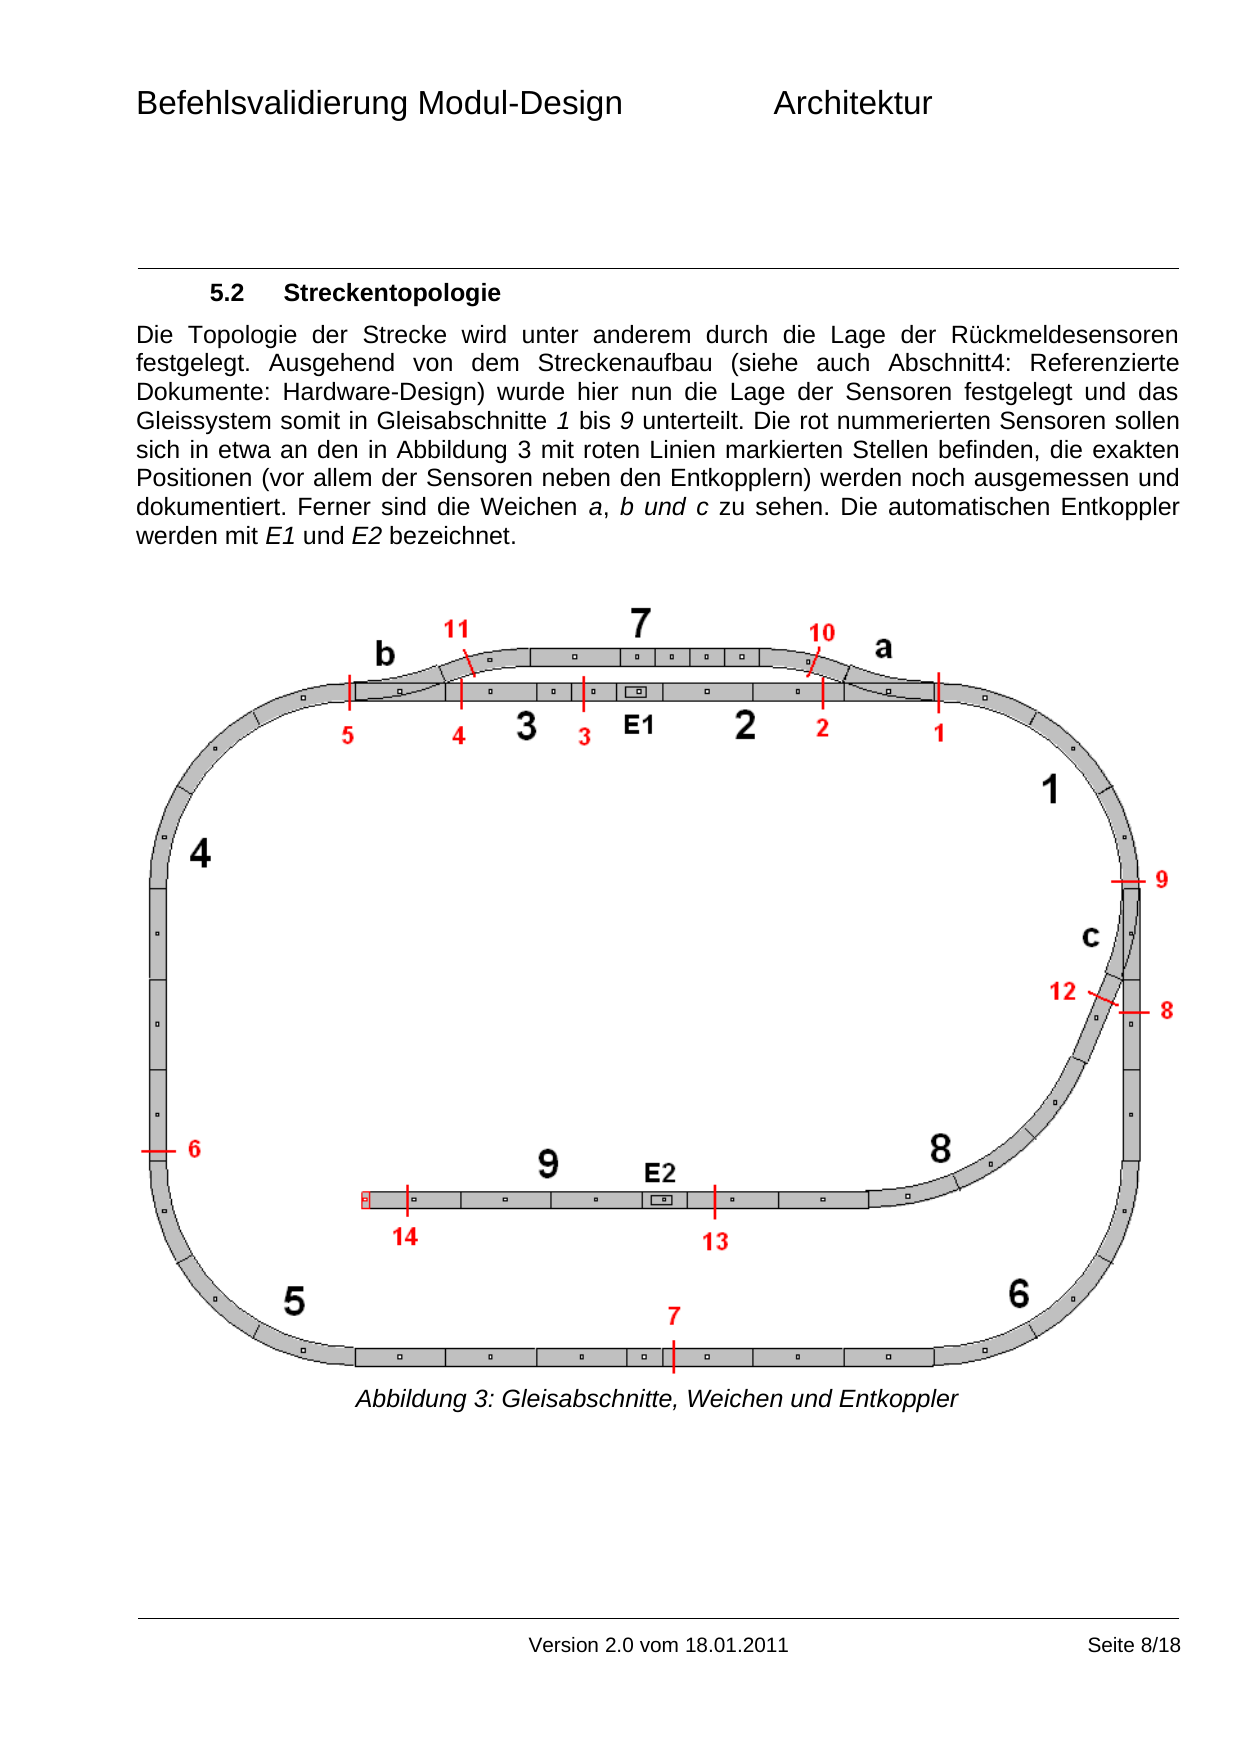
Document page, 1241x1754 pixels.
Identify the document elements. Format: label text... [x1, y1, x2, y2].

text Abbildung 3: Gleisabschnitte, Weichen und Entkoppler [136, 1384, 1181, 1413]
picture [135, 603, 1182, 1384]
text Die Topologie der Strecke wird unter anderem durch die Lage der Rückmeldesensoren festgelegt. Ausgehend von dem Streckenaufbau (siehe auch Abschnitt4: Referenzierte Dokumente: Hardware-Design) wurde hier nun die Lage der Sensoren festgelegt und das Gleissystem somit in Gleisabschnitte 1 bis 9 unterteilt. Die rot nummerierten Sensoren sollen sich in etwa an den in Abbildung 3 mit roten Linien markierten Stellen befinden, die exakten Positionen (vor allem der Sensoren neben den Entkopplern) werden noch ausgemessen und dokumentiert. Ferner sind die Weichen a, b und c zu sehen. Die automatischen Entkoppler werden mit E1 und E2 bezeichnet. [136, 319, 1181, 549]
subtitle Streckentopologie [209, 289, 1181, 307]
